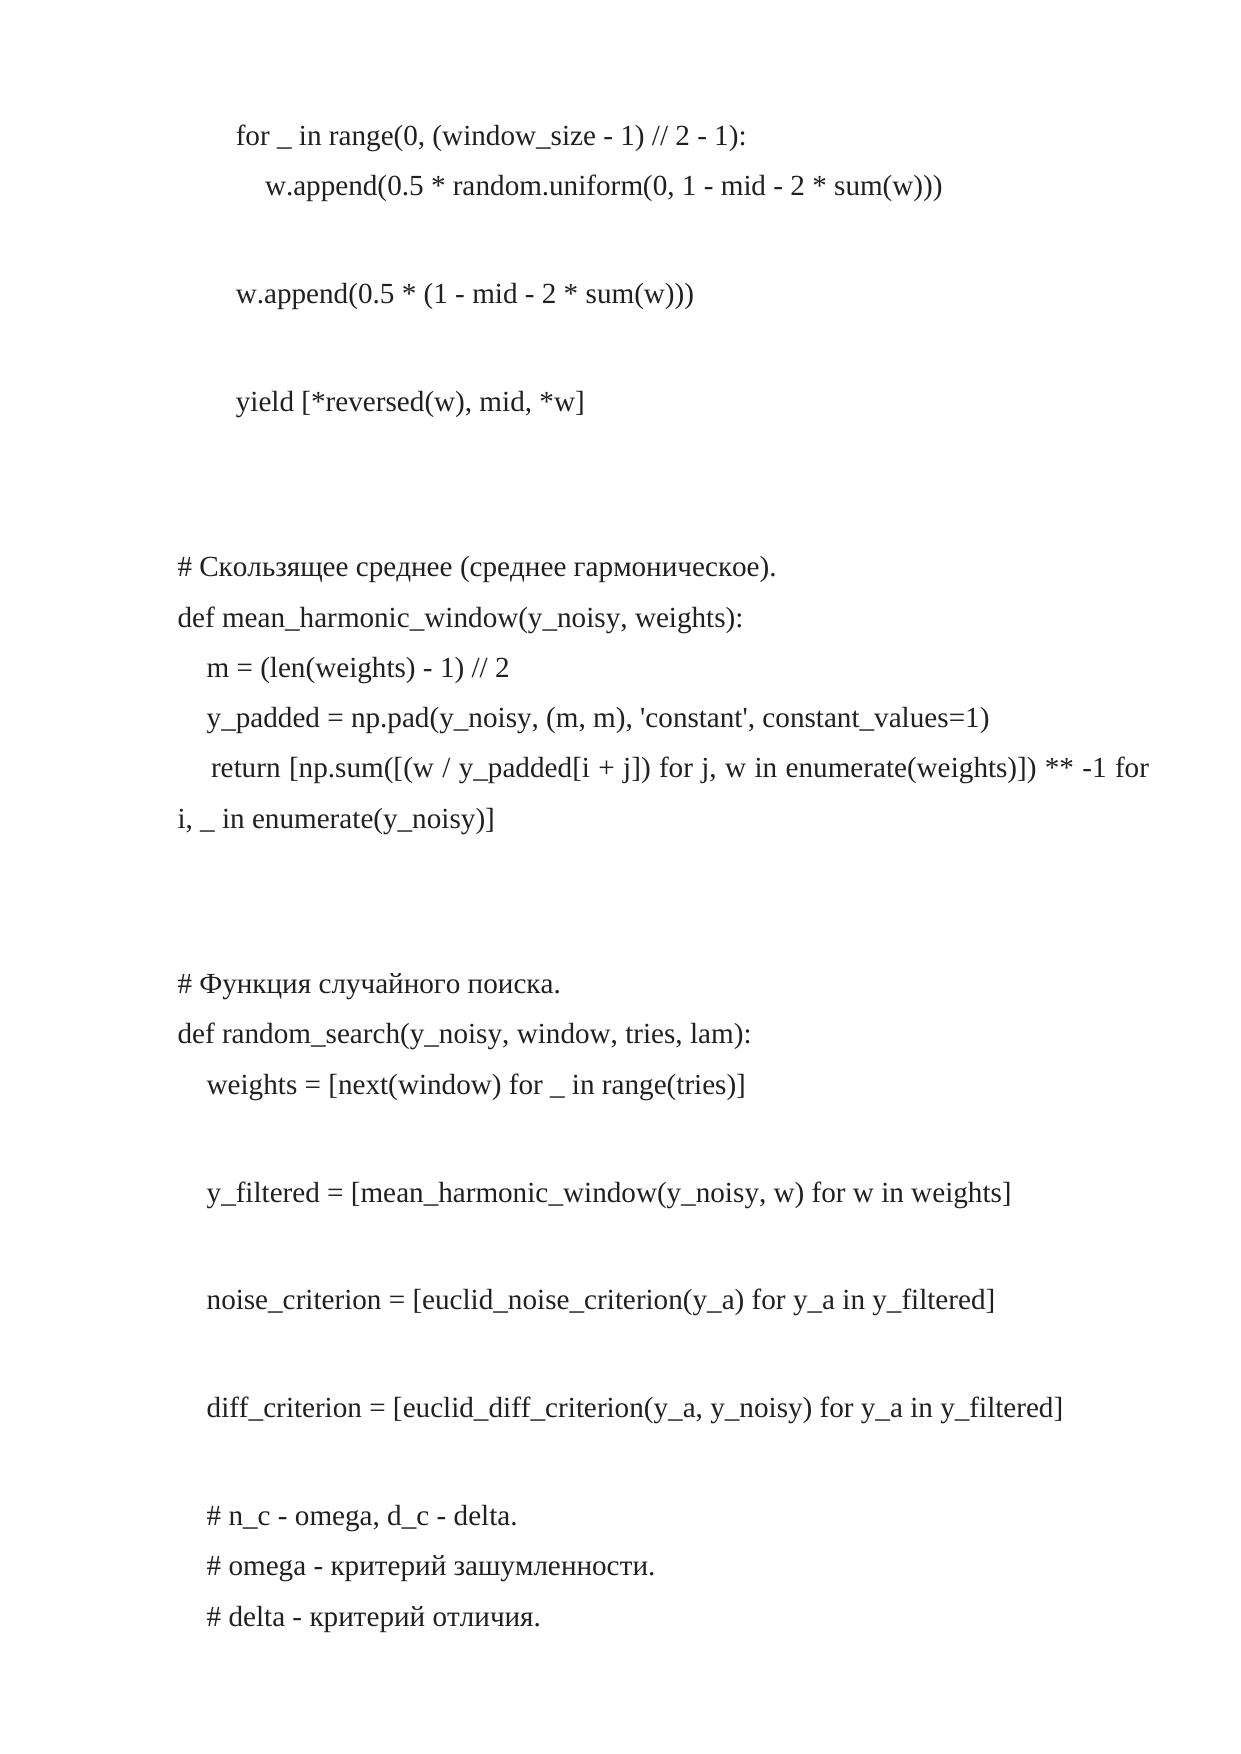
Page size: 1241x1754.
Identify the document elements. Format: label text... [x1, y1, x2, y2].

subtitle w.append(0.5 * random.uniform(0, 1 - mid - 2 * sum(w))) [177, 168, 1152, 202]
subtitle for _ in range(0, (window_size - 1) // 2 - 1): [177, 118, 1152, 152]
subtitle # delta - критерий отличия. [177, 1599, 1152, 1632]
subtitle y_filtered = [mean_harmonic_window(y_noisy, w) for w in weights] [177, 1175, 1152, 1208]
subtitle diff_criterion = [euclid_diff_criterion(y_a, y_noisy) for y_a in y_filtered] [177, 1390, 1152, 1424]
subtitle y_padded = np.pad(y_noisy, (m, m), 'constant', constant_values=1) [177, 700, 1152, 734]
subtitle w.append(0.5 * (1 - mid - 2 * sum(w))) [177, 276, 1152, 310]
subtitle def mean_harmonic_window(y_noisy, weights): [177, 600, 1152, 633]
subtitle # n_c - omega, d_c - delta. [177, 1498, 1152, 1532]
subtitle def random_search(y_noisy, window, tries, lam): [177, 1017, 1152, 1050]
subtitle # omega - критерий зашумленности. [177, 1548, 1152, 1582]
subtitle # Скользящее среднее (среднее гармоническое). [177, 549, 1152, 583]
subtitle return [np.sum([(w / y_padded[i + j]) for j, w in enumerate(weights)]) ** -1 for i, _ in enumerate(y_noisy)] [177, 751, 1152, 834]
subtitle # Функция случайного поиска. [177, 966, 1152, 1000]
subtitle yield [*reversed(w), mid, *w] [177, 384, 1152, 418]
subtitle weights = [next(window) for _ in range(tries)] [177, 1067, 1152, 1100]
subtitle noise_criterion = [euclid_noise_criterion(y_a) for y_a in y_filtered] [177, 1282, 1152, 1316]
subtitle m = (len(weights) - 1) // 2 [177, 650, 1152, 683]
